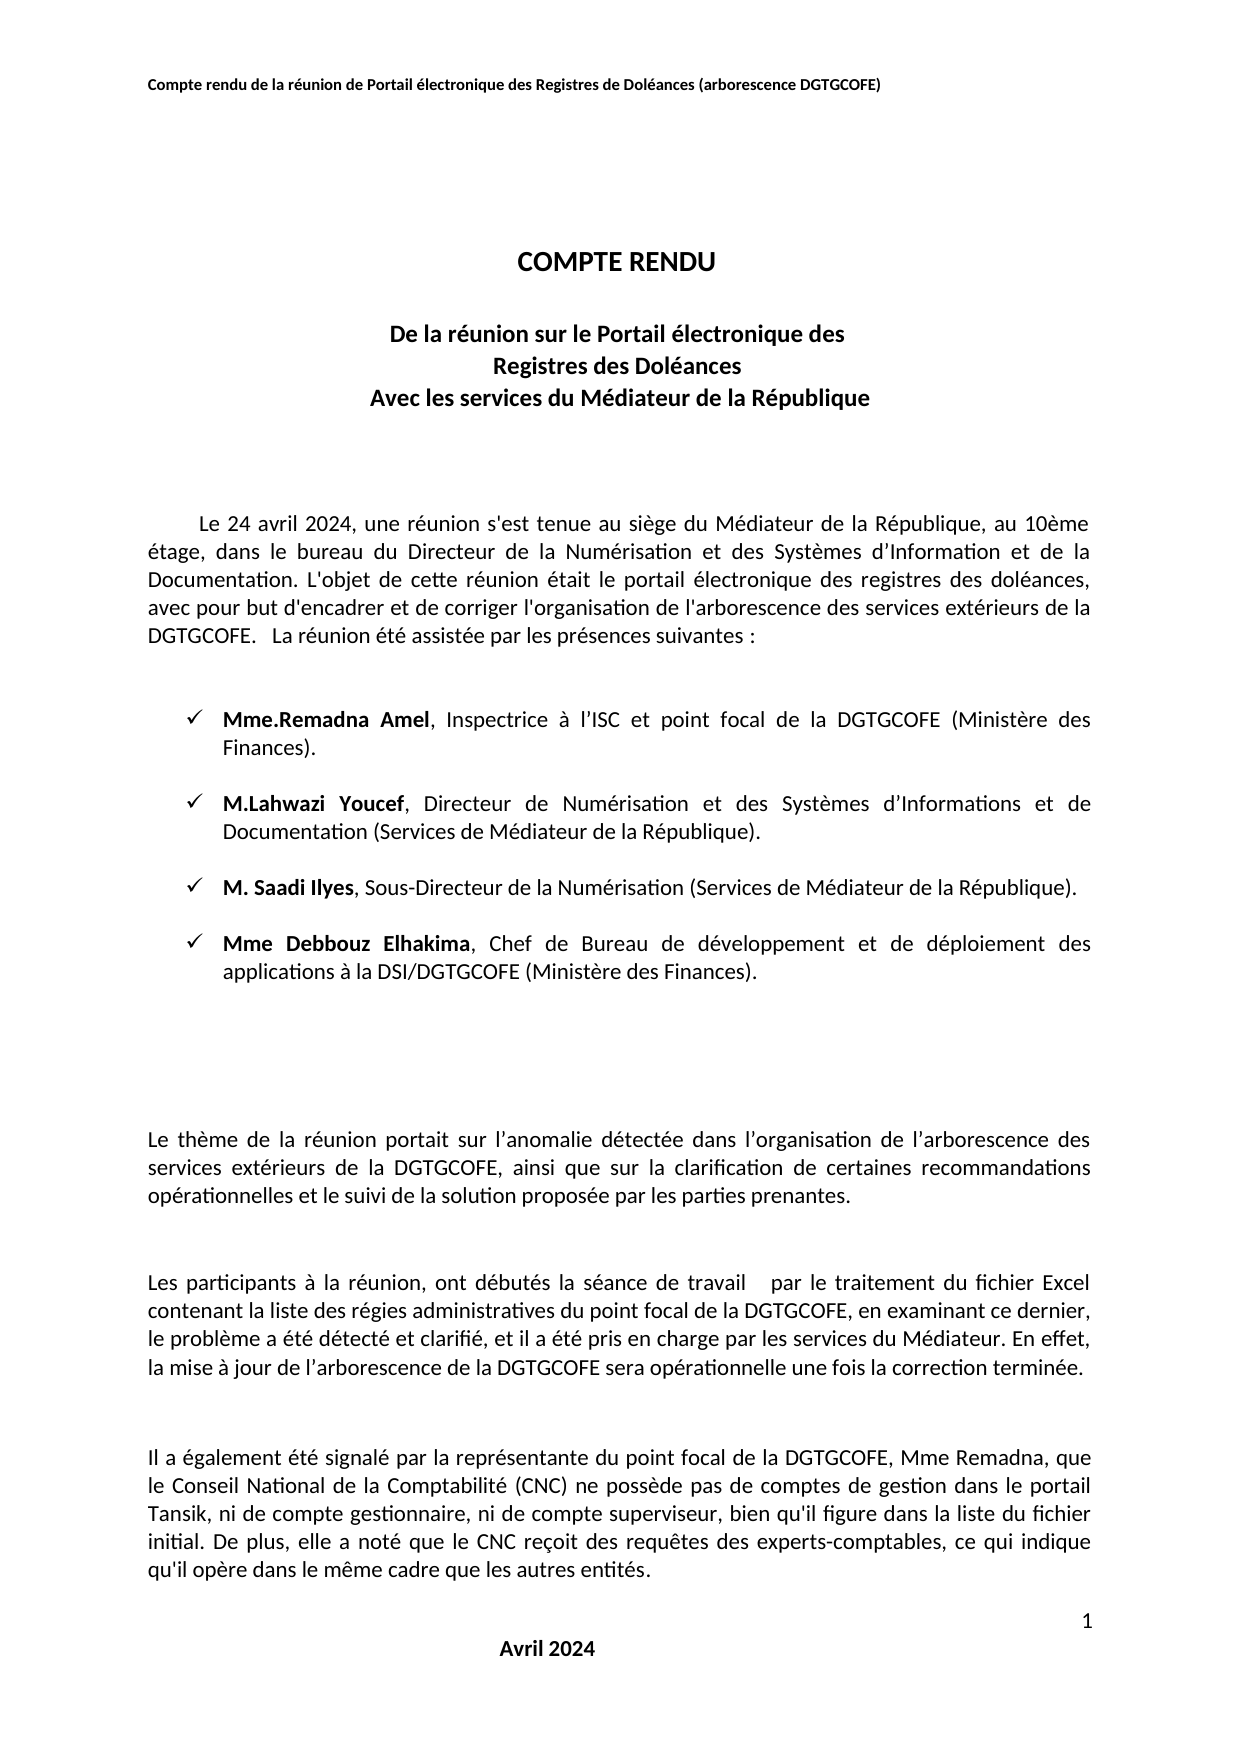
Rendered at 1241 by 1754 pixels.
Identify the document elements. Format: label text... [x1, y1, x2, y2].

list Mme.Remadna Amel, Inspectrice à l’ISC et point focal de la DGTGCOFE (Ministère des Finances). [185, 705, 1093, 761]
list M. Saadi Ilyes, Sous-Directeur de la Numérisation (Services de Médiateur de la République). [185, 873, 1093, 901]
list Mme Debbouz Elhakima, Chef de Bureau de développement et de déploiement des applications à la DSI/DGTGCOFE (Ministère des Finances). [185, 929, 1093, 985]
list M.Lahwazi Youcef, Directeur de Numérisation et des Systèmes d’Informations et de Documentation (Services de Médiateur de la République). [185, 789, 1093, 845]
text Les participants à la réunion, ont débutés la séance de travail par le traitement du fichier Excel contenant la liste des régies administratives du point focal de la DGTGCOFE, en examinant ce dernier, le problème a été détecté et clarifié, et il a été pris en charge par les services du Médiateur. En effet, la mise à jour de l’arborescence de la DGTGCOFE sera opérationnelle une fois la correction terminée. [148, 1268, 1093, 1381]
text COMPTE RENDU [148, 243, 1093, 279]
text Le 24 avril 2024, une réunion s'est tenue au siège du Médiateur de la République, au 10ème étage, dans le bureau du Directeur de la Numérisation et des Systèmes d’Information et de la Documentation. L'objet de cette réunion était le portail électronique des registres des doléances, avec pour but d'encadrer et de corriger l'organisation de l'arborescence des services extérieurs de la DGTGCOFE. La réunion été assistée par les présences suivantes : [133, 509, 1093, 649]
text Registres des Doléances [148, 350, 1093, 381]
text Il a également été signalé par la représentante du point focal de la DGTGCOFE, Mme Remadna, que le Conseil National de la Comptabilité (CNC) ne possède pas de comptes de gestion dans le portail Tansik, ni de compte gestionnaire, ni de compte superviseur, bien qu'il figure dans la liste du fichier initial. De plus, elle a noté que le CNC reçoit des requêtes des experts-comptables, ce qui indique qu'il opère dans le même cadre que les autres entités. [148, 1443, 1093, 1583]
text Avec les services du Médiateur de la République [148, 382, 1093, 413]
text Le thème de la réunion portait sur l’anomalie détectée dans l’organisation de l’arborescence des services extérieurs de la DGTGCOFE, ainsi que sur la clarification de certaines recommandations opérationnelles et le suivi de la solution proposée par les parties prenantes. [148, 1125, 1093, 1209]
text De la réunion sur le Portail électronique des [148, 318, 1093, 349]
